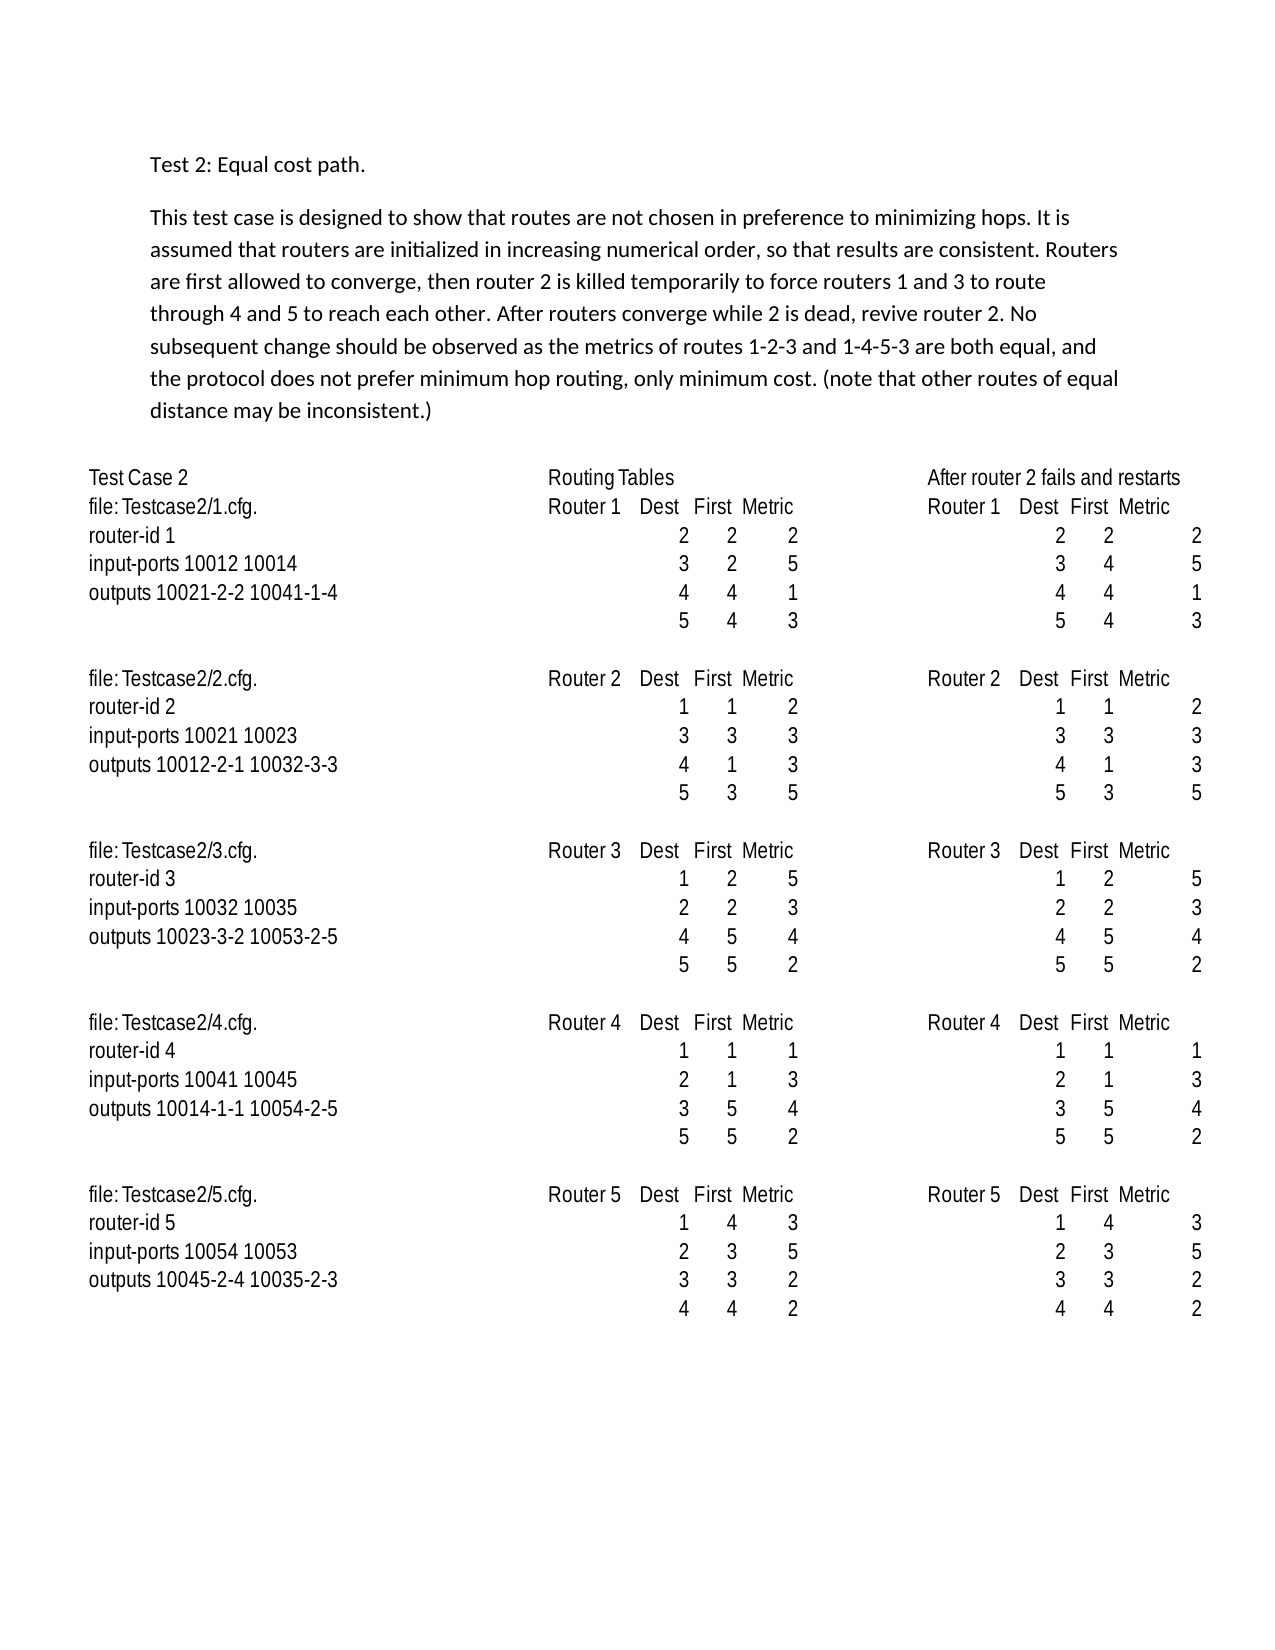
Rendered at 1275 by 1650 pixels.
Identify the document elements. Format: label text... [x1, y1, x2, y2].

text This test case is designed to show that routes are not chosen in preference to minimizing hops. It is assumed that routers are initialized in increasing numerical order, so that results are consistent. Routers are first allowed to converge, then router 2 is killed temporarily to force routers 1 and 3 to route through 4 and 5 to reach each other. After routers converge while 2 is dead, revive router 2. No subsequent change should be observed as the metrics of routes 1-2-3 and 1-4-5-3 are both equal, and the protocol does not prefer minimum hop routing, only minimum cost. (note that other routes of equal distance may be inconsistent.) [150, 203, 1125, 424]
text Test 2: Equal cost path. [150, 150, 1125, 178]
